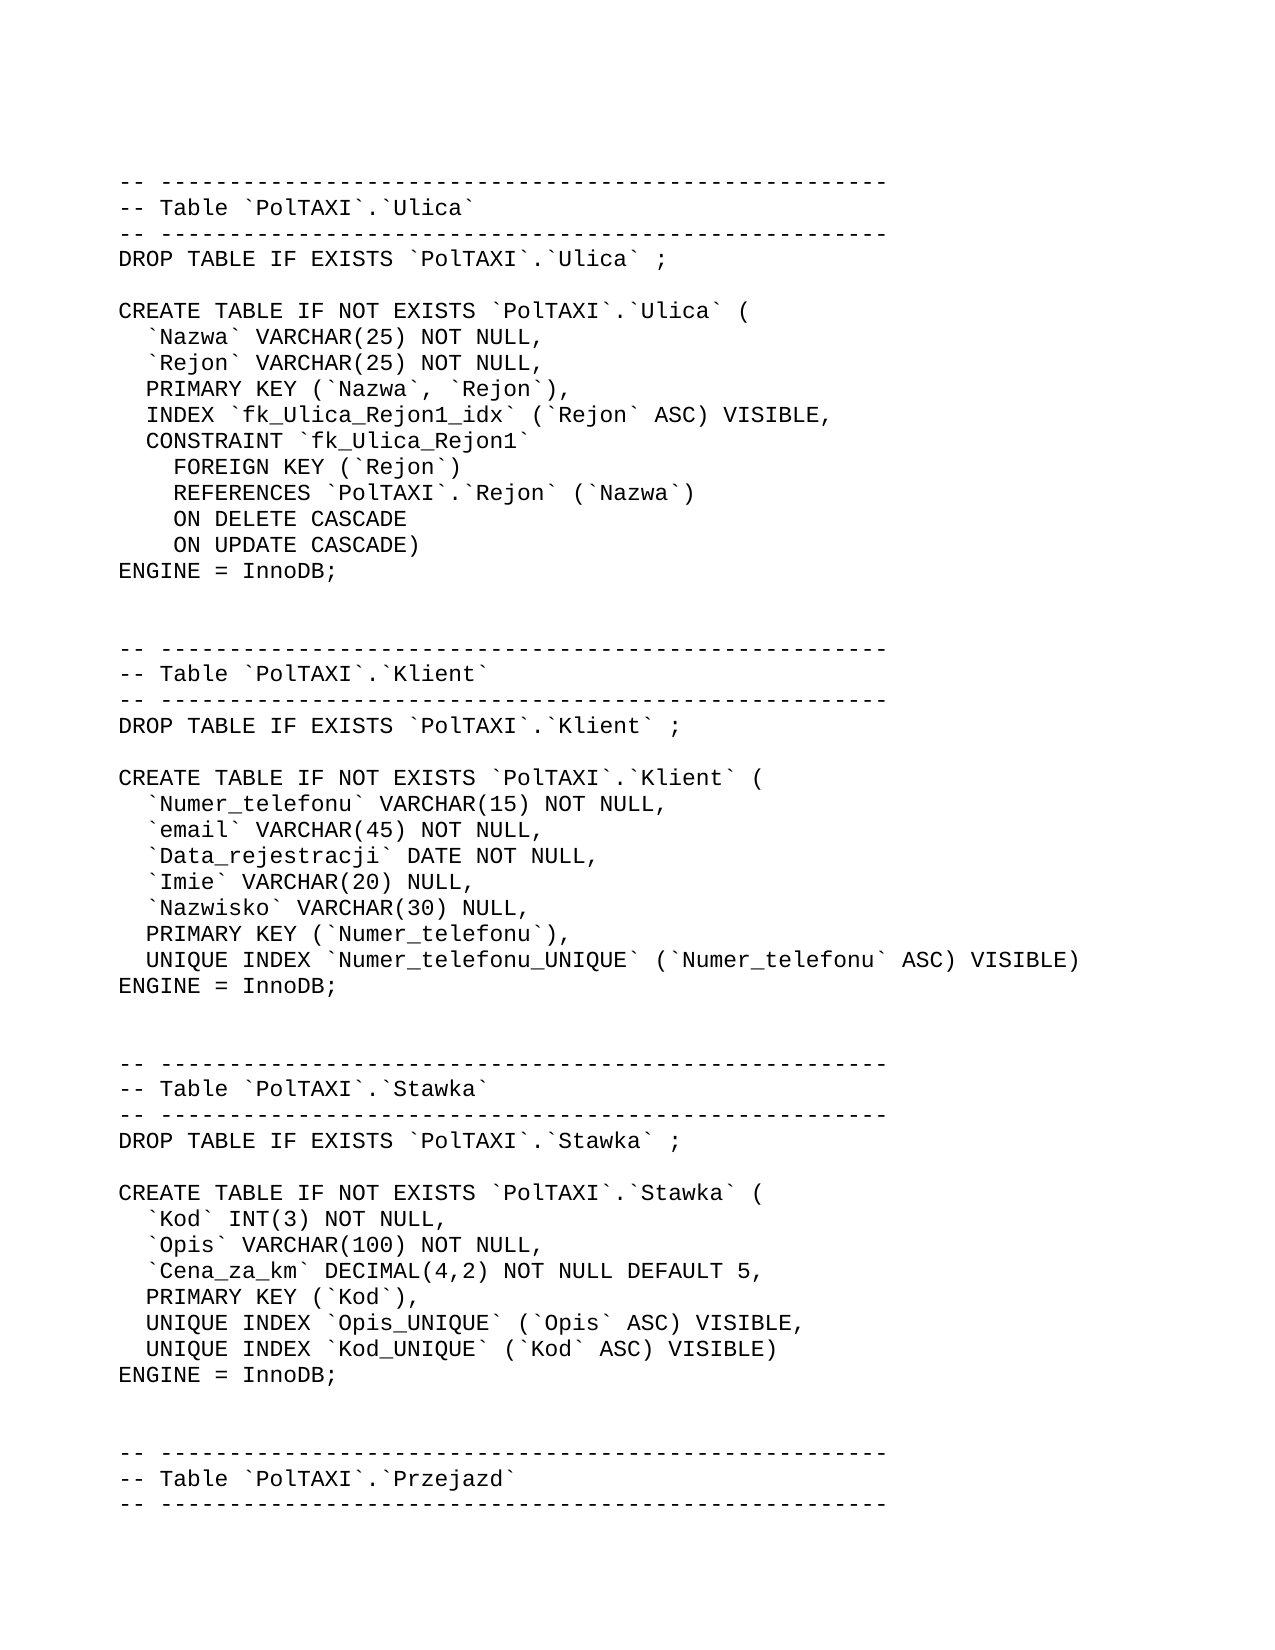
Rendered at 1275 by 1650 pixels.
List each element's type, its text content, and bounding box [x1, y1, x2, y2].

text -- ----------------------------------------------------- [118, 1441, 1157, 1467]
text `Numer_telefonu` VARCHAR(15) NOT NULL, [118, 792, 1157, 818]
text -- Table `PolTAXI`.`Stawka` [118, 1078, 1157, 1104]
text `Rejon` VARCHAR(25) NOT NULL, [118, 352, 1157, 377]
text CONSTRAINT `fk_Ulica_Rejon1` [118, 429, 1157, 455]
text CREATE TABLE IF NOT EXISTS `PolTAXI`.`Klient` ( [118, 767, 1157, 792]
text DROP TABLE IF EXISTS `PolTAXI`.`Klient` ; [118, 715, 1157, 741]
text -- Table `PolTAXI`.`Klient` [118, 663, 1157, 689]
text -- ----------------------------------------------------- [118, 170, 1157, 196]
text ON DELETE CASCADE [118, 507, 1157, 533]
text -- ----------------------------------------------------- [118, 1493, 1157, 1519]
text UNIQUE INDEX `Numer_telefonu_UNIQUE` (`Numer_telefonu` ASC) VISIBLE) [118, 948, 1157, 974]
text `Cena_za_km` DECIMAL(4,2) NOT NULL DEFAULT 5, [118, 1259, 1157, 1285]
text PRIMARY KEY (`Kod`), [118, 1285, 1157, 1311]
text UNIQUE INDEX `Opis_UNIQUE` (`Opis` ASC) VISIBLE, [118, 1311, 1157, 1337]
text -- ----------------------------------------------------- [118, 1052, 1157, 1078]
text -- Table `PolTAXI`.`Ulica` [118, 196, 1157, 222]
text `Kod` INT(3) NOT NULL, [118, 1207, 1157, 1233]
text PRIMARY KEY (`Numer_telefonu`), [118, 922, 1157, 948]
text `Opis` VARCHAR(100) NOT NULL, [118, 1233, 1157, 1259]
text DROP TABLE IF EXISTS `PolTAXI`.`Ulica` ; [118, 248, 1157, 274]
text REFERENCES `PolTAXI`.`Rejon` (`Nazwa`) [118, 481, 1157, 507]
text -- Table `PolTAXI`.`Przejazd` [118, 1467, 1157, 1493]
text -- ----------------------------------------------------- [118, 637, 1157, 663]
text -- ----------------------------------------------------- [118, 222, 1157, 248]
text ENGINE = InnoDB; [118, 1363, 1157, 1389]
text UNIQUE INDEX `Kod_UNIQUE` (`Kod` ASC) VISIBLE) [118, 1337, 1157, 1363]
text PRIMARY KEY (`Nazwa`, `Rejon`), [118, 377, 1157, 403]
text `email` VARCHAR(45) NOT NULL, [118, 818, 1157, 844]
text CREATE TABLE IF NOT EXISTS `PolTAXI`.`Stawka` ( [118, 1182, 1157, 1207]
text -- ----------------------------------------------------- [118, 1104, 1157, 1130]
text CREATE TABLE IF NOT EXISTS `PolTAXI`.`Ulica` ( [118, 300, 1157, 326]
text -- ----------------------------------------------------- [118, 689, 1157, 715]
text ENGINE = InnoDB; [118, 559, 1157, 585]
text INDEX `fk_Ulica_Rejon1_idx` (`Rejon` ASC) VISIBLE, [118, 403, 1157, 429]
text FOREIGN KEY (`Rejon`) [118, 455, 1157, 481]
text `Data_rejestracji` DATE NOT NULL, [118, 844, 1157, 870]
text `Nazwa` VARCHAR(25) NOT NULL, [118, 326, 1157, 352]
text `Nazwisko` VARCHAR(30) NULL, [118, 896, 1157, 922]
text ON UPDATE CASCADE) [118, 533, 1157, 559]
text DROP TABLE IF EXISTS `PolTAXI`.`Stawka` ; [118, 1130, 1157, 1156]
text `Imie` VARCHAR(20) NULL, [118, 870, 1157, 896]
text ENGINE = InnoDB; [118, 974, 1157, 1000]
